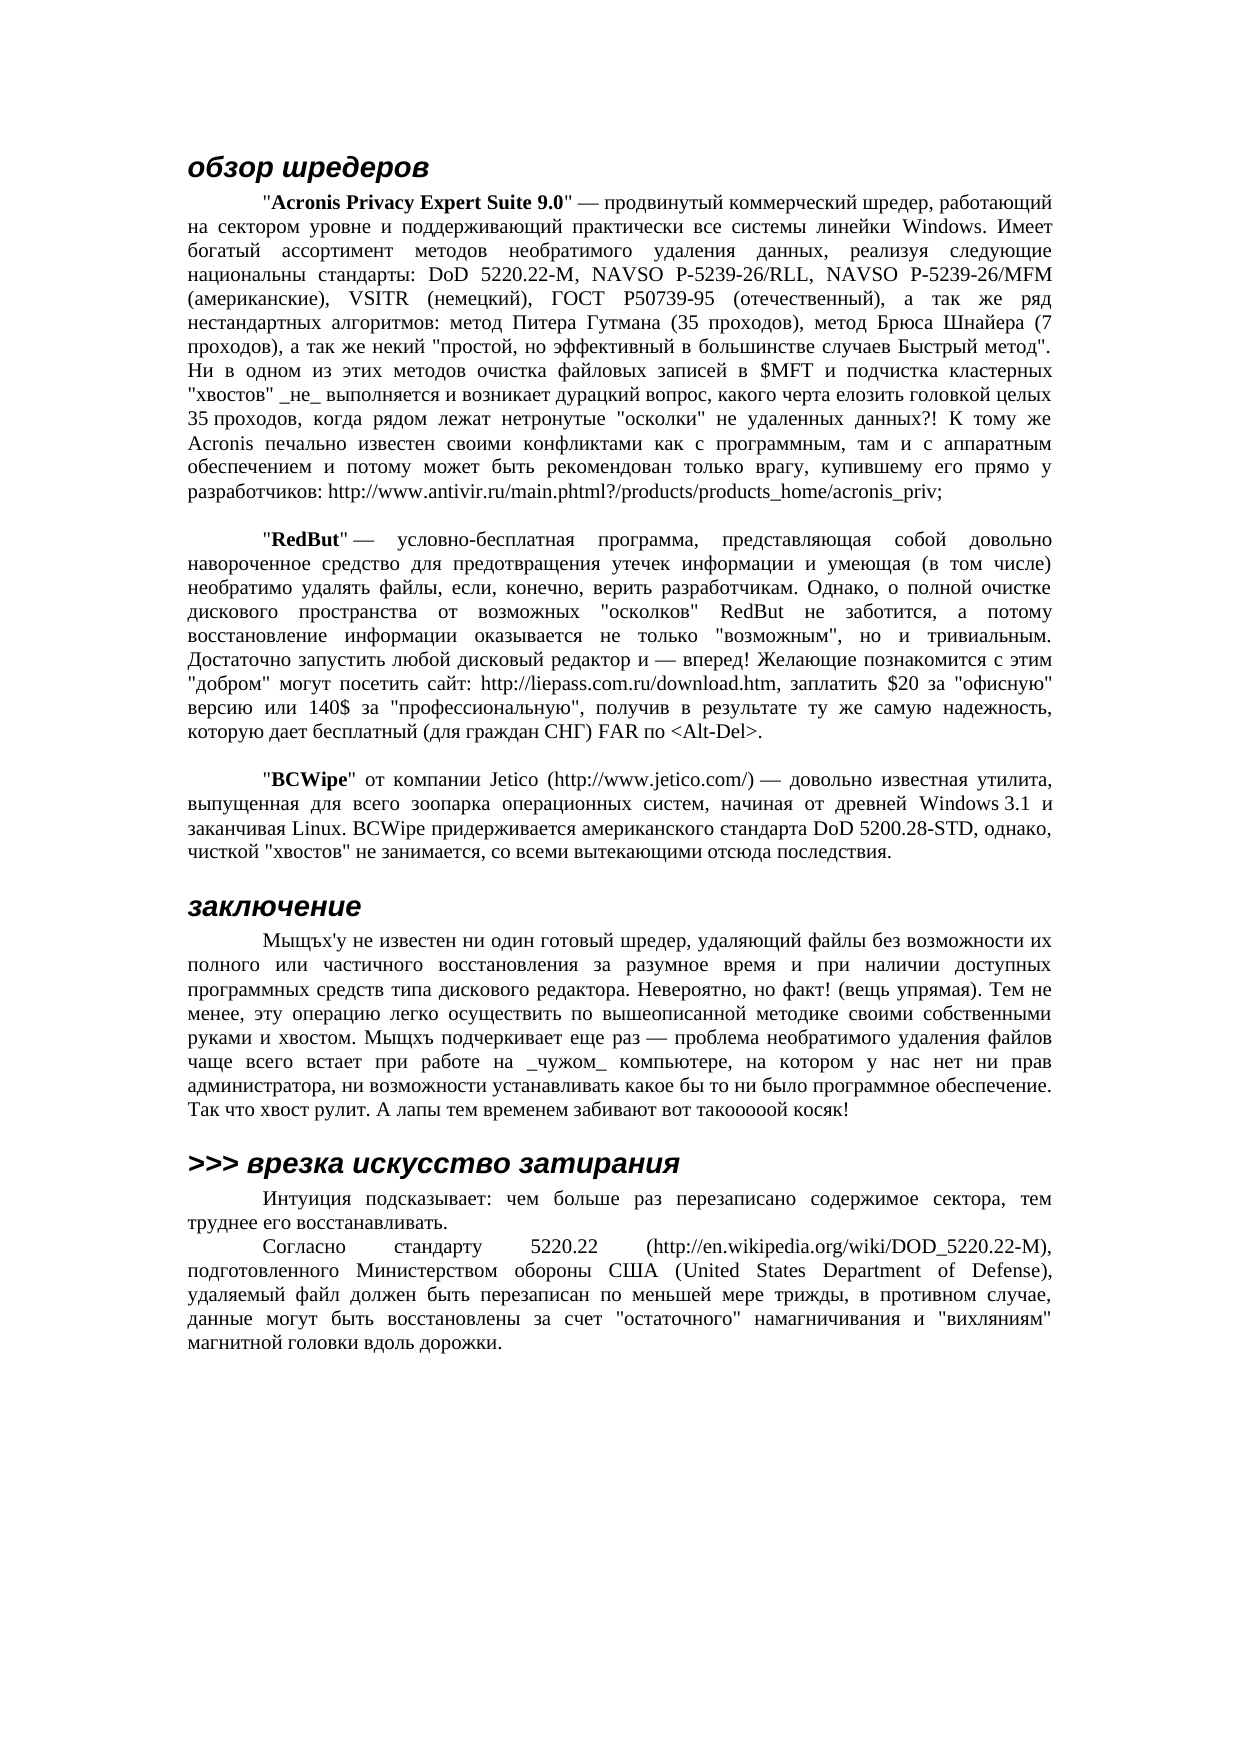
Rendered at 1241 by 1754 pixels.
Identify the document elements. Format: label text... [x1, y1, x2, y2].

text "RedBut" — условно-бесплатная программа, представляющая собой довольно навороченное средство для предотвращения утечек информации и умеющая (в том числе) необратимо удалять файлы, если, конечно, верить разработчикам. Однако, о полной очистке дискового пространства от возможных "осколков" RedBut не заботится, а потому восстановление информации оказывается не только "возможным", но и тривиальным. Достаточно запустить любой дисковый редактор и — вперед! Желающие познакомится с этим "добром" могут посетить сайт: http://liepass.com.ru/download.htm, заплатить $20 за "офисную" версию или 140$ за "профессиональную", получив в результате ту же самую надежность, которую дает бесплатный (для граждан СНГ) FAR по <Alt-Del>. [187, 527, 1053, 743]
subtitle >>> врезка искусство затирания [187, 1146, 1053, 1179]
text Согласно стандарту 5220.22 (http://en.wikipedia.org/wiki/DOD_5220.22-M), подготовленного Министерством обороны США (United States Department of Defense), удаляемый файл должен быть перезаписан по меньшей мере трижды, в противном случае, данные могут быть восстановлены за счет "остаточного" намагничивания и "вихляниям" магнитной головки вдоль дорожки. [187, 1234, 1053, 1354]
text Интуиция подсказывает: чем больше раз перезаписано содержимое сектора, тем труднее его восстанавливать. [187, 1186, 1053, 1234]
text Мыщъх'у не известен ни один готовый шредер, удаляющий файлы без возможности их полного или частичного восстановления за разумное время и при наличии доступных программных средств типа дискового редактора. Невероятно, но факт! (вещь упрямая). Тем не менее, эту операцию легко осуществить по вышеописанной методике своими собственными руками и хвостом. Мыщхъ подчеркивает еще раз — проблема необратимого удаления файлов чаще всего встает при работе на _чужом_ компьютере, на котором у нас нет ни прав администратора, ни возможности устанавливать какое бы то ни было программное обеспечение. Так что хвост рулит. А лапы тем временем забивают вот такооооой косяк! [187, 928, 1053, 1121]
text "Acronis Privacy Expert Suite 9.0" — продвинутый коммерческий шредер, работающий на сектором уровне и поддерживающий практически все системы линейки Windows. Имеет богатый ассортимент методов необратимого удаления данных, реализуя следующие национальны стандарты: DoD 5220.22-M, NAVSO P-5239-26/RLL, NAVSO P-5239-26/MFM (американские), VSITR (немецкий), ГОСТ P50739-95 (отечественный), а так же ряд нестандартных алгоритмов: метод Питера Гутмана (35 проходов), метод Брюса Шнайера (7 проходов), а так же некий "простой, но эффективный в большинстве случаев Быстрый метод". Ни в одном из этих методов очистка файловых записей в $MFT и подчистка кластерных "хвостов" _не_ выполняется и возникает дурацкий вопрос, какого черта елозить головкой целых 35 проходов, когда рядом лежат нетронутые "осколки" не удаленных данных?! К тому же Acronis печально известен своими конфликтами как с программным, там и с аппаратным обеспечением и потому может быть рекомендован только врагу, купившему его прямо у разработчиков: http://www.antivir.ru/main.phtml?/products/products_home/acronis_priv; [187, 190, 1053, 503]
subtitle заключение [187, 888, 1053, 922]
text "BCWipe" от компании Jetico (http://www.jetico.com/) — довольно известная утилита, выпущенная для всего зоопарка операционных систем, начиная от древней Windows 3.1 и заканчивая Linux. BCWipe придерживается американского стандарта DoD 5200.28-STD, однако, чисткой "хвостов" не занимается, со всеми вытекающими отсюда последствия. [187, 767, 1053, 863]
subtitle обзор шредеров [187, 150, 1053, 183]
